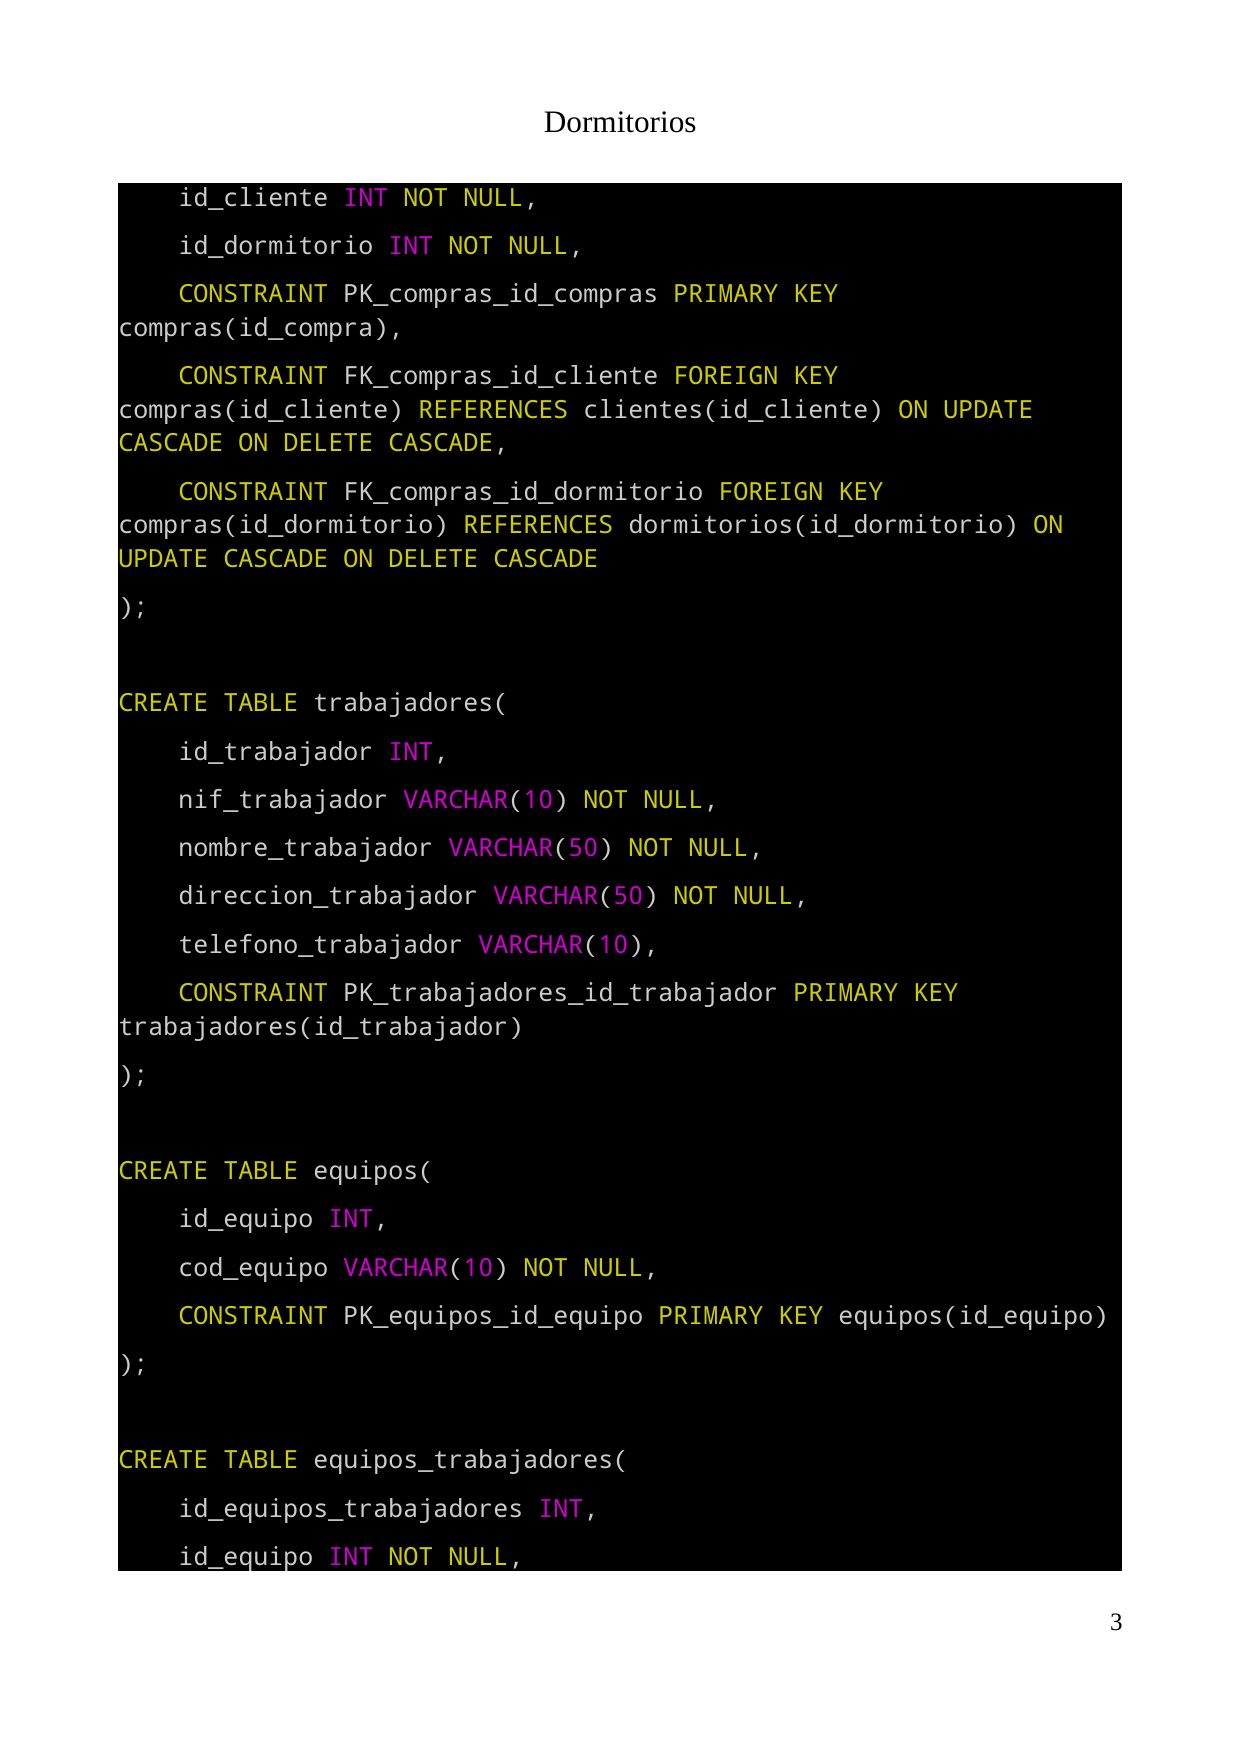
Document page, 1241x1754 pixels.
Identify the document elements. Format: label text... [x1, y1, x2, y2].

text ); [118, 1349, 1122, 1378]
text id_cliente INT NOT NULL, [118, 183, 1122, 212]
text id_equipos_trabajadores INT, [118, 1494, 1122, 1523]
text cod_equipo VARCHAR(10) NOT NULL, [118, 1253, 1122, 1282]
text id_trabajador INT, [118, 737, 1122, 766]
text direccion_trabajador VARCHAR(50) NOT NULL, [118, 882, 1122, 911]
text CREATE TABLE equipos_trabajadores( [118, 1446, 1122, 1475]
text telefono_trabajador VARCHAR(10), [118, 930, 1122, 959]
text nif_trabajador VARCHAR(10) NOT NULL, [118, 785, 1122, 814]
text CONSTRAINT PK_compras_id_compras PRIMARY KEY compras(id_compra), [118, 279, 1122, 342]
text CREATE TABLE trabajadores( [118, 689, 1122, 718]
text CONSTRAINT FK_compras_id_dormitorio FOREIGN KEY compras(id_dormitorio) REFERENCES dormitorios(id_dormitorio) ON UPDATE CASCADE ON DELETE CASCADE [118, 477, 1122, 573]
text ); [118, 1060, 1122, 1089]
text id_equipo INT, [118, 1204, 1122, 1234]
text CREATE TABLE equipos( [118, 1156, 1122, 1186]
text id_dormitorio INT NOT NULL, [118, 231, 1122, 260]
text CONSTRAINT PK_equipos_id_equipo PRIMARY KEY equipos(id_equipo) [118, 1301, 1122, 1330]
text id_equipo INT NOT NULL, [118, 1542, 1122, 1571]
text ); [118, 592, 1122, 621]
text CONSTRAINT FK_compras_id_cliente FOREIGN KEY compras(id_cliente) REFERENCES clientes(id_cliente) ON UPDATE CASCADE ON DELETE CASCADE, [118, 361, 1122, 458]
text CONSTRAINT PK_trabajadores_id_trabajador PRIMARY KEY trabajadores(id_trabajador) [118, 978, 1122, 1041]
text nombre_trabajador VARCHAR(50) NOT NULL, [118, 833, 1122, 863]
